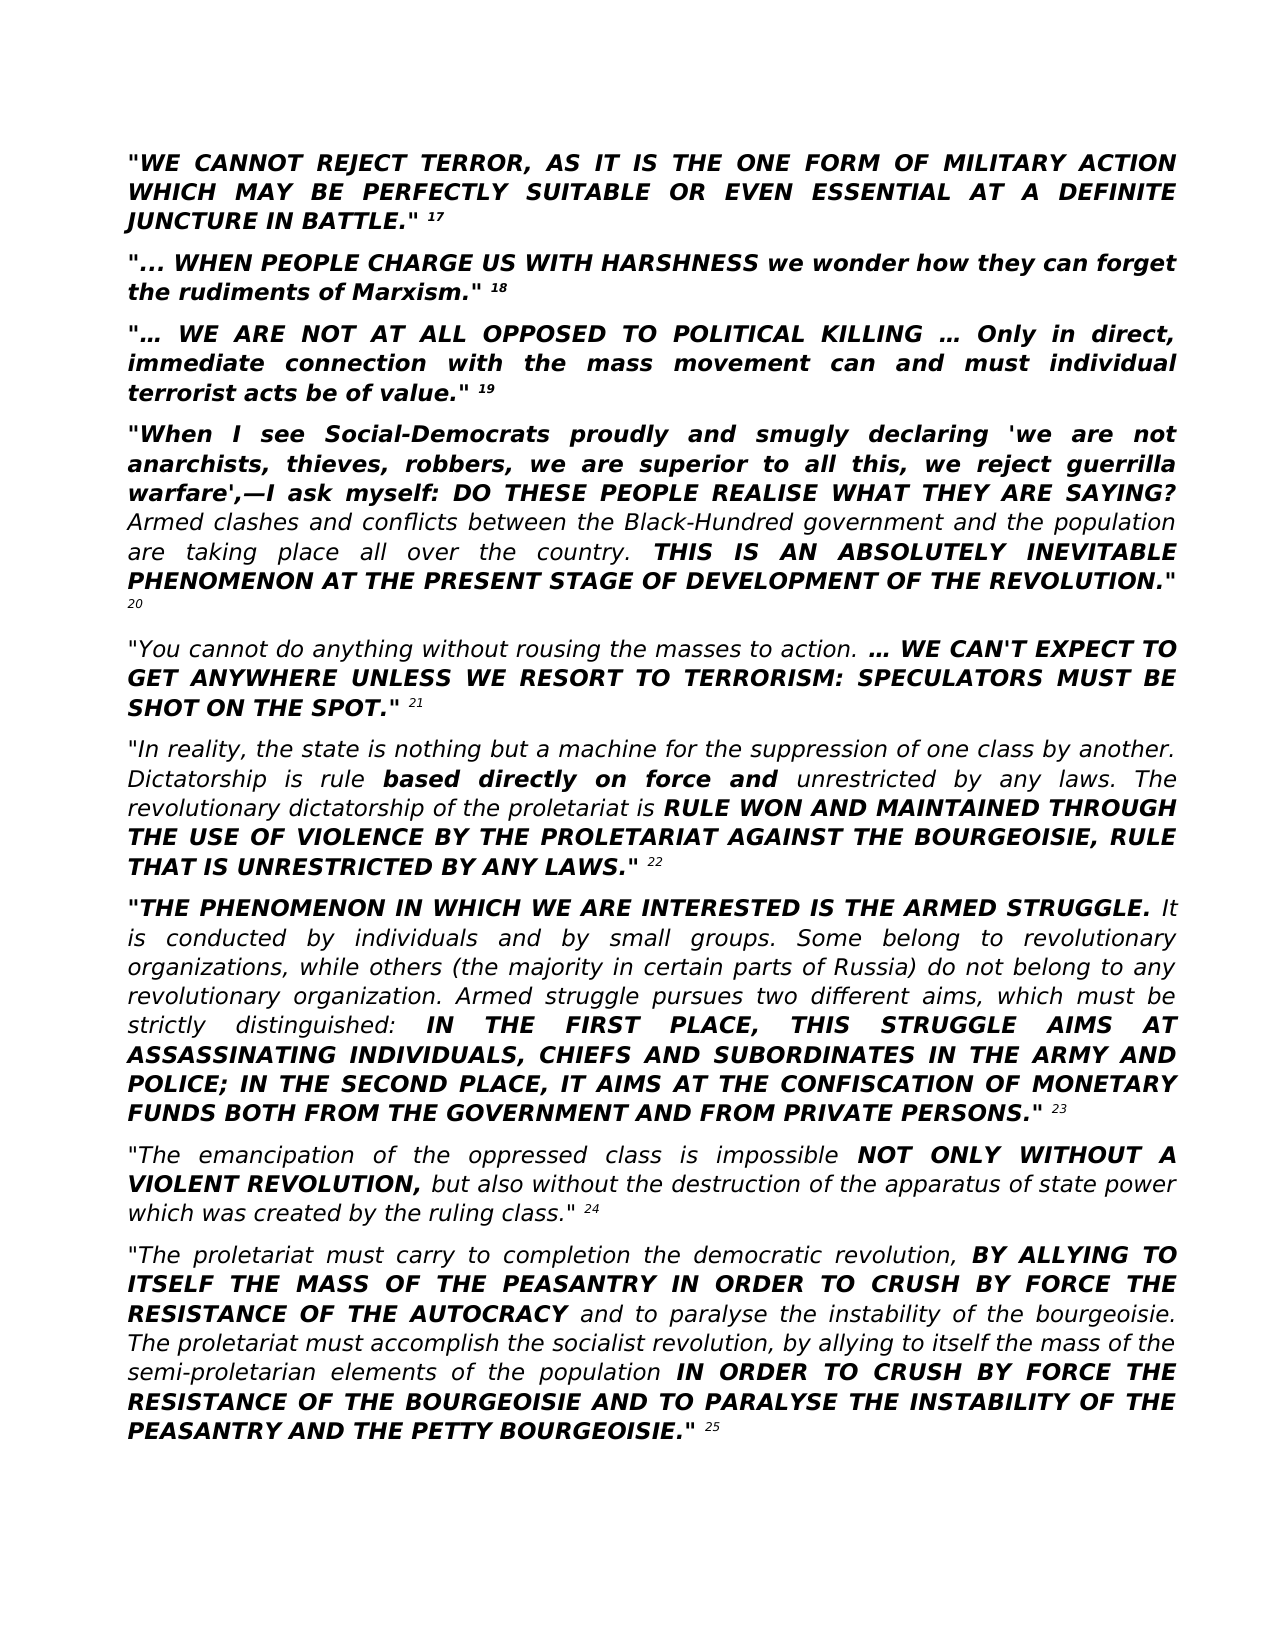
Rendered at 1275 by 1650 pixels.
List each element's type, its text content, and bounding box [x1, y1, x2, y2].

text "… WE ARE NOT AT ALL OPPOSED TO POLITICAL KILLING … Only in direct, immediate connection with the mass movement can and must individual terrorist acts be of value." 19 [127, 321, 1177, 407]
text "The emancipation of the oppressed class is impossible NOT ONLY WITHOUT A VIOLENT REVOLUTION, but also without the destruction of the apparatus of state power which was created by the ruling class." 24 [127, 1142, 1177, 1227]
text "You cannot do anything without rousing the masses to action. … WE CAN'T EXPECT TO GET ANYWHERE UNLESS WE RESORT TO TERRORISM: SPECULATORS MUST BE SHOT ON THE SPOT." 21 [127, 636, 1177, 721]
text "THE PHENOMENON IN WHICH WE ARE INTERESTED IS THE ARMED STRUGGLE. It is conducted by individuals and by small groups. Some belong to revolutionary organizations, while others (the majority in certain parts of Russia) do not belong to any revolutionary organization. Armed struggle pursues two different aims, which must be strictly distinguished: IN THE FIRST PLACE, THIS STRUGGLE AIMS AT ASSASSINATING INDIVIDUALS, CHIEFS AND SUBORDINATES IN THE ARMY AND POLICE; IN THE SECOND PLACE, IT AIMS AT THE CONFISCATION OF MONETARY FUNDS BOTH FROM THE GOVERNMENT AND FROM PRIVATE PERSONS." 23 [127, 895, 1177, 1127]
text "The proletariat must carry to completion the democratic revolution, BY ALLYING TO ITSELF THE MASS OF THE PEASANTRY IN ORDER TO CRUSH BY FORCE THE RESISTANCE OF THE AUTOCRACY and to paralyse the instability of the bourgeoisie. The proletariat must accomplish the socialist revolution, by allying to itself the mass of the semi-proletarian elements of the population IN ORDER TO CRUSH BY FORCE THE RESISTANCE OF THE BOURGEOISIE AND TO PARALYSE THE INSTABILITY OF THE PEASANTRY AND THE PETTY BOURGEOISIE." 25 [127, 1242, 1177, 1445]
text "WE CANNOT REJECT TERROR, AS IT IS THE ONE FORM OF MILITARY ACTION WHICH MAY BE PERFECTLY SUITABLE OR EVEN ESSENTIAL AT A DEFINITE JUNCTURE IN BATTLE." 17 [127, 150, 1177, 235]
text "When I see Social-Democrats proudly and smugly declaring 'we are not anarchists, thieves, robbers, we are superior to all this, we reject guerrilla warfare',—I ask myself: DO THESE PEOPLE REALISE WHAT THEY ARE SAYING? Armed clashes and conflicts between the Black-Hundred government and the population are taking place all over the country. THIS IS AN ABSOLUTELY INEVITABLE PHENOMENON AT THE PRESENT STAGE OF DEVELOPMENT OF THE REVOLUTION." 20 [127, 422, 1177, 621]
text "In reality, the state is nothing but a machine for the suppression of one class by another. Dictatorship is rule based directly on force and unrestricted by any laws. The revolutionary dictatorship of the proletariat is RULE WON AND MAINTAINED THROUGH THE USE OF VIOLENCE BY THE PROLETARIAT AGAINST THE BOURGEOISIE, RULE THAT IS UNRESTRICTED BY ANY LAWS." 22 [127, 737, 1177, 880]
text "... WHEN PEOPLE CHARGE US WITH HARSHNESS we wonder how they can forget the rudiments of Marxism." 18 [127, 250, 1177, 306]
